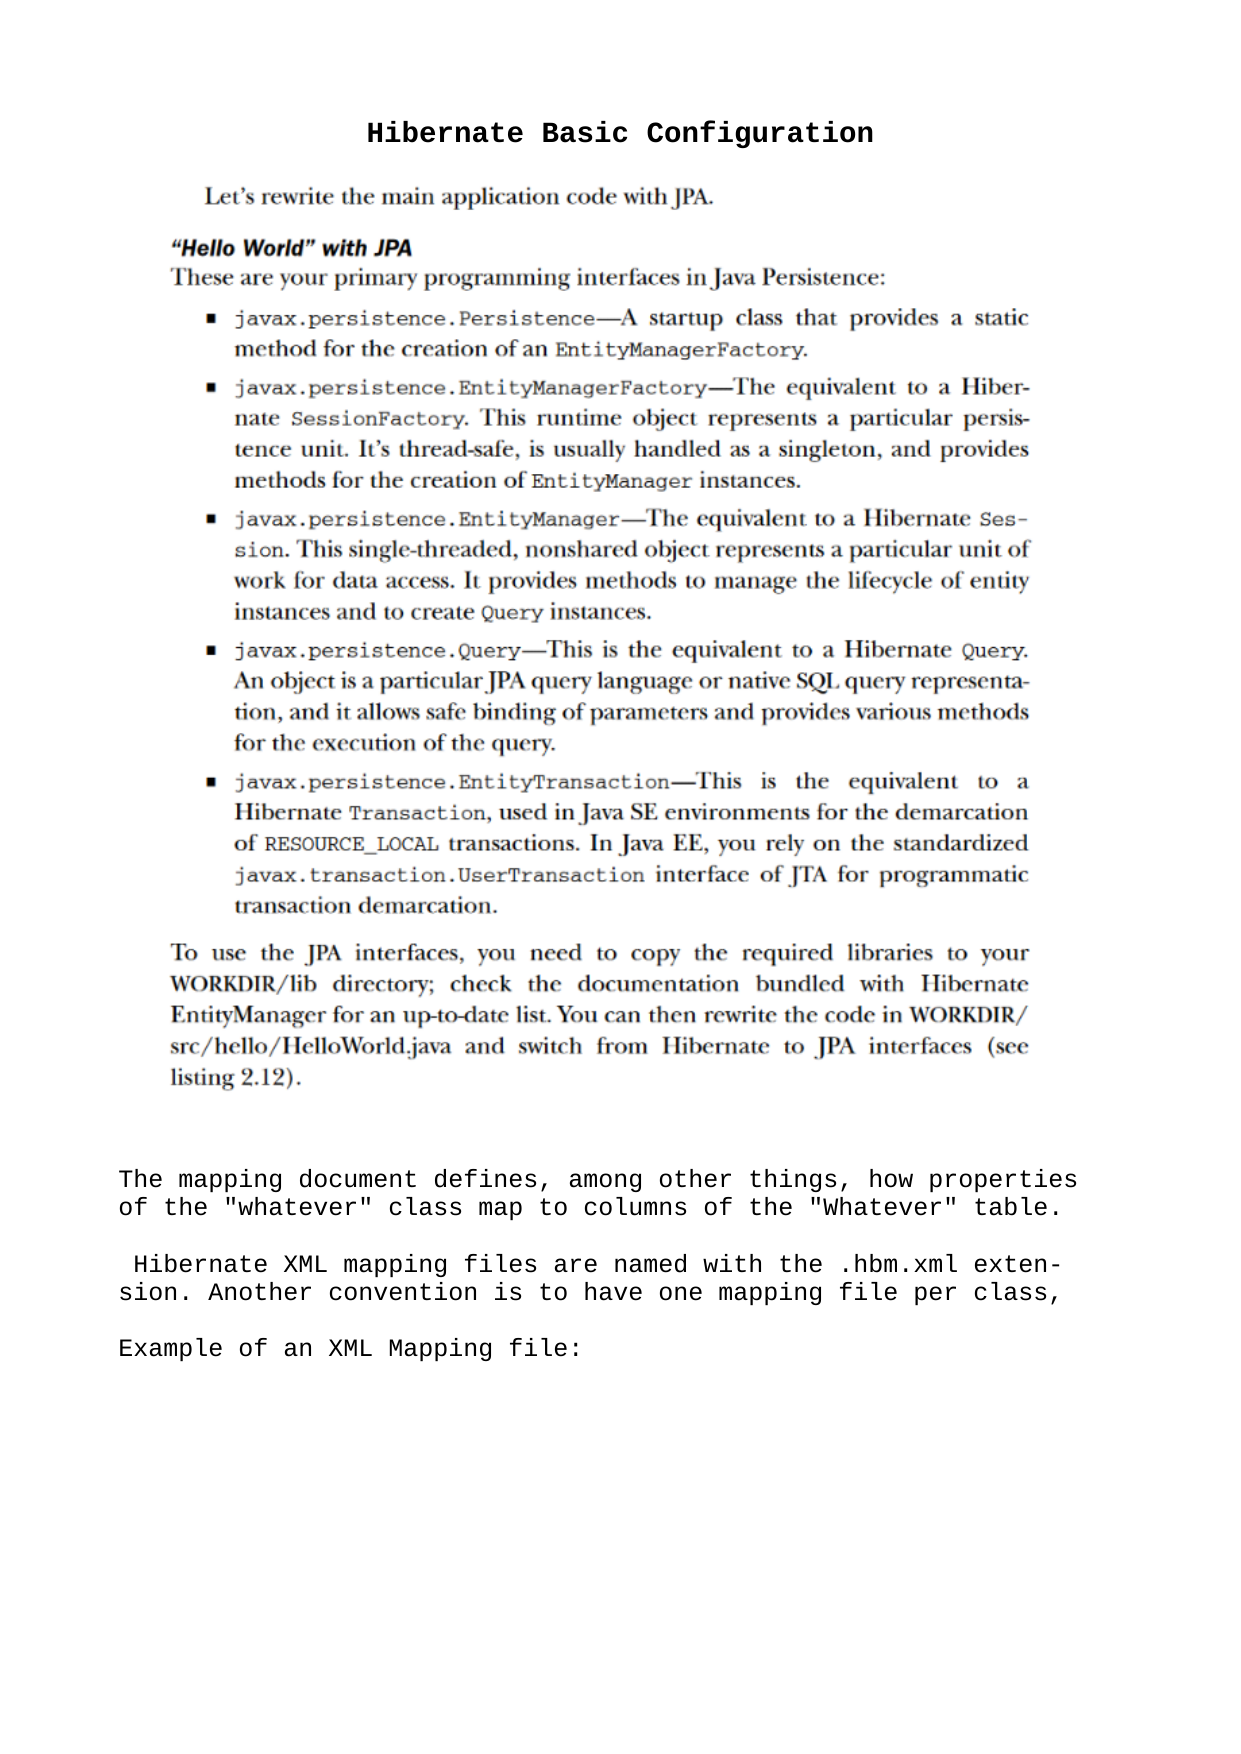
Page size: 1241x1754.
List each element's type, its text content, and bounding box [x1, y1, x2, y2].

text Example of an XML Mapping file: [118, 1336, 1122, 1364]
text The mapping document defines, among other things, how properties of the "whatever" class map to columns of the "Whatever" table. [118, 1166, 1122, 1223]
text Hibernate Basic Configuration [118, 118, 1122, 151]
text Hibernate XML mapping files are named with the .hbm.xml exten-sion. Another convention is to have one mapping file per class, [118, 1251, 1122, 1308]
